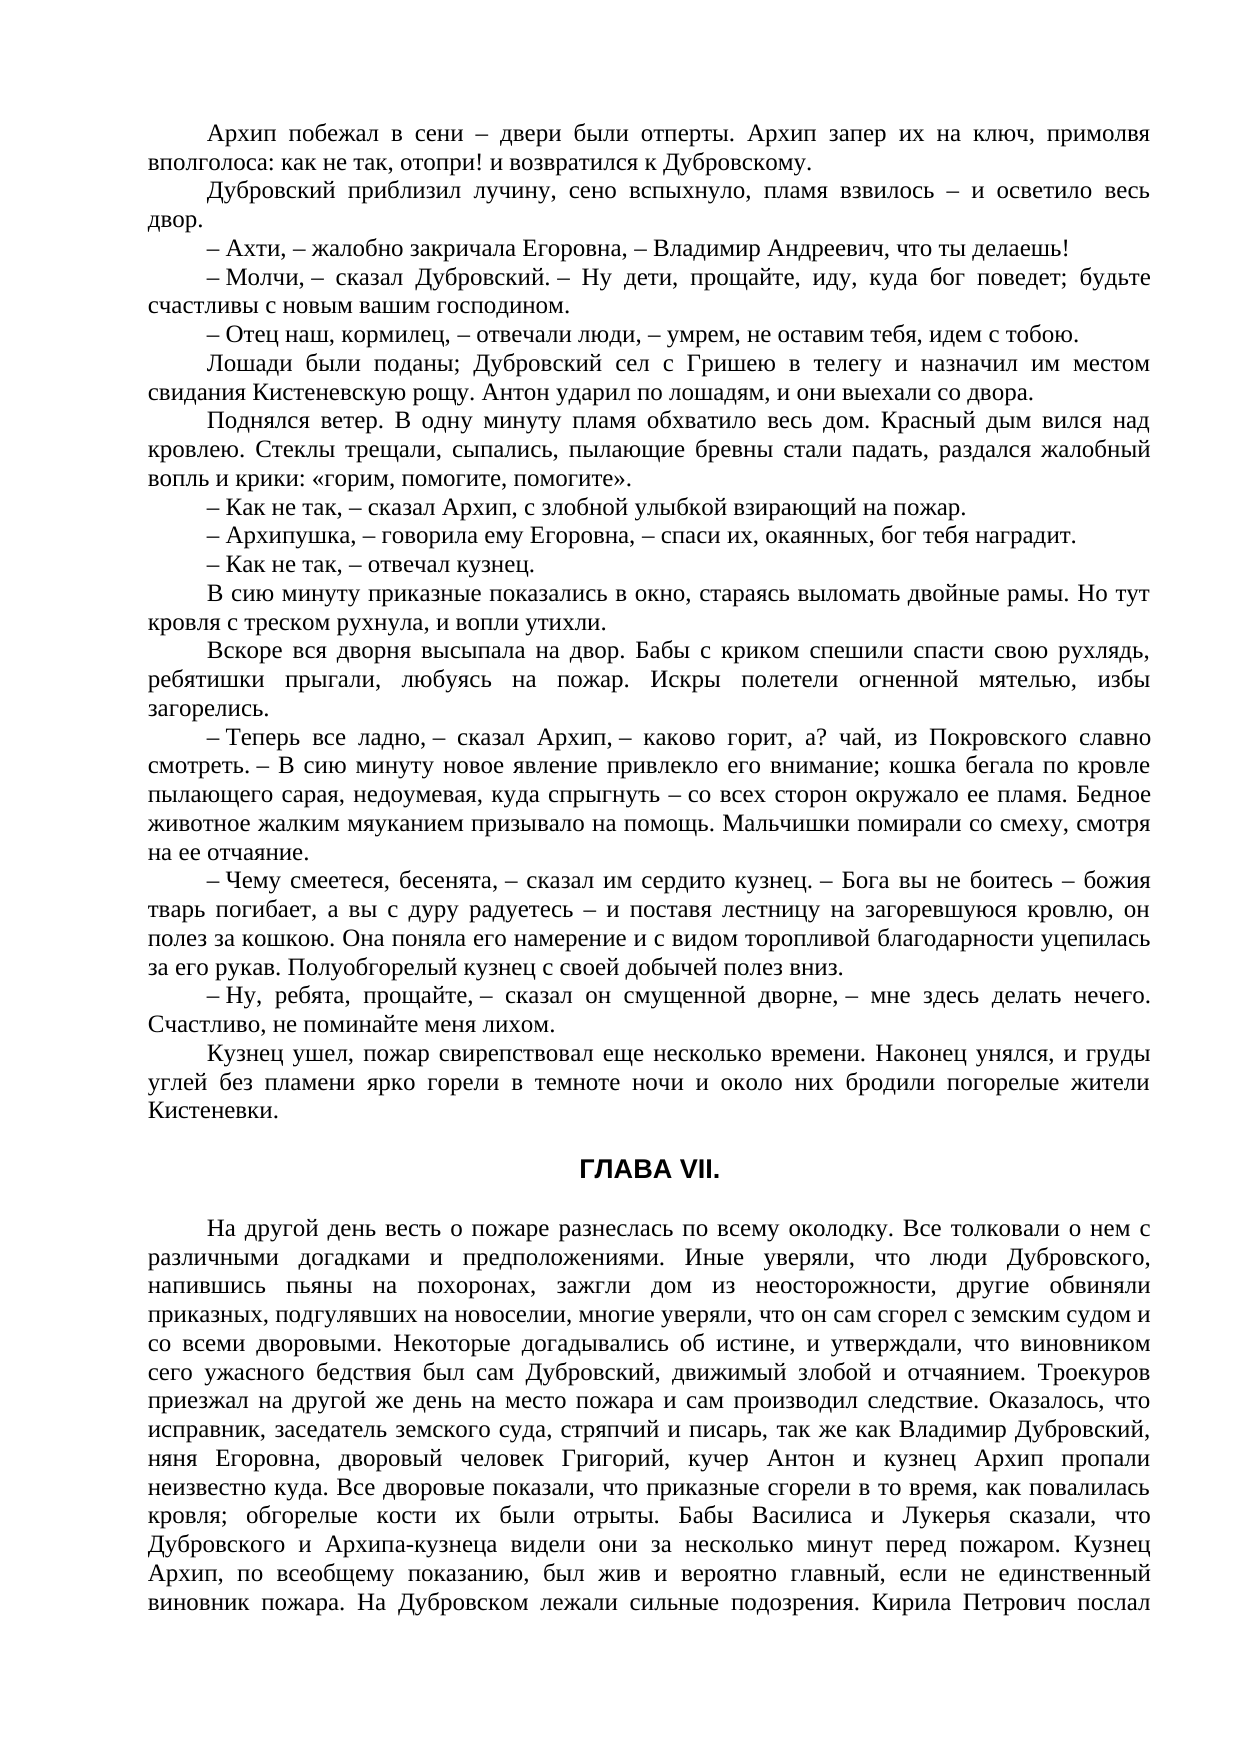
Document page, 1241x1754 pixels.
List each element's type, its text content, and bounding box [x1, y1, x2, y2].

text – Ну, ребята, прощайте, – сказал он смущенной дворне, – мне здесь делать нечего. Счастливо, не поминайте меня лихом. [148, 981, 1152, 1038]
text – Как не так, – сказал Архип, с злобной улыбкой взирающий на пожар. [148, 492, 1152, 521]
text – Молчи, – сказал Дубровский. – Ну дети, прощайте, иду, куда бог поведет; будьте счастливы с новым вашим господином. [148, 262, 1152, 319]
text Дубровский приблизил лучину, сено вспыхнуло, пламя взвилось – и осветило весь двор. [148, 176, 1152, 233]
subtitle ГЛАВА VII. [148, 1153, 1152, 1184]
text – Теперь все ладно, – сказал Архип, – каково горит, а? чай, из Покровского славно смотреть. – В сию минуту новое явление привлекло его внимание; кошка бегала по кровле пылающего сарая, недоумевая, куда спрыгнуть – со всех сторон окружало ее пламя. Бедное животное жалким мяуканием призывало на помощь. Мальчишки помирали со смеху, смотря на ее отчаяние. [148, 722, 1152, 866]
text – Архипушка, – говорила ему Егоровна, – спаси их, окаянных, бог тебя наградит. [148, 521, 1152, 549]
text – Отец наш, кормилец, – отвечали люди, – умрем, не оставим тебя, идем с тобою. [148, 319, 1152, 348]
text На другой день весть о пожаре разнеслась по всему околодку. Все толковали о нем с различными догадками и предположениями. Иные уверяли, что люди Дубровского, напившись пьяны на похоронах, зажгли дом из неосторожности, другие обвиняли приказных, подгулявших на новоселии, многие уверяли, что он сам сгорел с земским судом и со всеми дворовыми. Некоторые догадывались об истине, и утверждали, что виновником сего ужасного бедствия был сам Дубровский, движимый злобой и отчаянием. Троекуров приезжал на другой же день на место пожара и сам производил следствие. Оказалось, что исправник, заседатель земского суда, стряпчий и писарь, так же как Владимир Дубровский, няня Егоровна, дворовый человек Григорий, кучер Антон и кузнец Архип пропали неизвестно куда. Все дворовые показали, что приказные сгорели в то время, как повалилась кровля; обгорелые кости их были отрыты. Бабы Василиса и Лукерья сказали, что Дубровского и Архипа-кузнеца видели они за несколько минут перед пожаром. Кузнец Архип, по всеобщему показанию, был жив и вероятно главный, если не единственный виновник пожара. На Дубровском лежали сильные подозрения. Кирила Петрович послал [148, 1213, 1152, 1616]
text Вскоре вся дворня высыпала на двор. Бабы с криком спешили спасти свою рухлядь, ребятишки прыгали, любуясь на пожар. Искры полетели огненной мятелью, избы загорелись. [148, 636, 1152, 722]
text – Ахти, – жалобно закричала Егоровна, – Владимир Андреевич, что ты делаешь! [148, 233, 1152, 262]
text В сию минуту приказные показались в окно, стараясь выломать двойные рамы. Но тут кровля с треском рухнула, и вопли утихли. [148, 578, 1152, 636]
text Кузнец ушел, пожар свирепствовал еще несколько времени. Наконец унялся, и груды углей без пламени ярко горели в темноте ночи и около них бродили погорелые жители Кистеневки. [148, 1038, 1152, 1124]
text – Как не так, – отвечал кузнец. [148, 549, 1152, 578]
text – Чему смеетеся, бесенята, – сказал им сердито кузнец. – Бога вы не боитесь – божия тварь погибает, а вы с дуру радуетесь – и поставя лестницу на загоревшуюся кровлю, он полез за кошкою. Она поняла его намерение и с видом торопливой благодарности уцепилась за его рукав. Полуобгорелый кузнец с своей добычей полез вниз. [148, 866, 1152, 981]
text Лошади были поданы; Дубровский сел с Гришею в телегу и назначил им местом свидания Кистеневскую рощу. Антон ударил по лошадям, и они выехали со двора. [148, 348, 1152, 406]
text Архип побежал в сени – двери были отперты. Архип запер их на ключ, примолвя вполголоса: как не так, отопри! и возвратился к Дубровскому. [148, 118, 1152, 176]
text Поднялся ветер. В одну минуту пламя обхватило весь дом. Красный дым вился над кровлею. Стеклы трещали, сыпались, пылающие бревны стали падать, раздался жалобный вопль и крики: «горим, помогите, помогите». [148, 406, 1152, 492]
